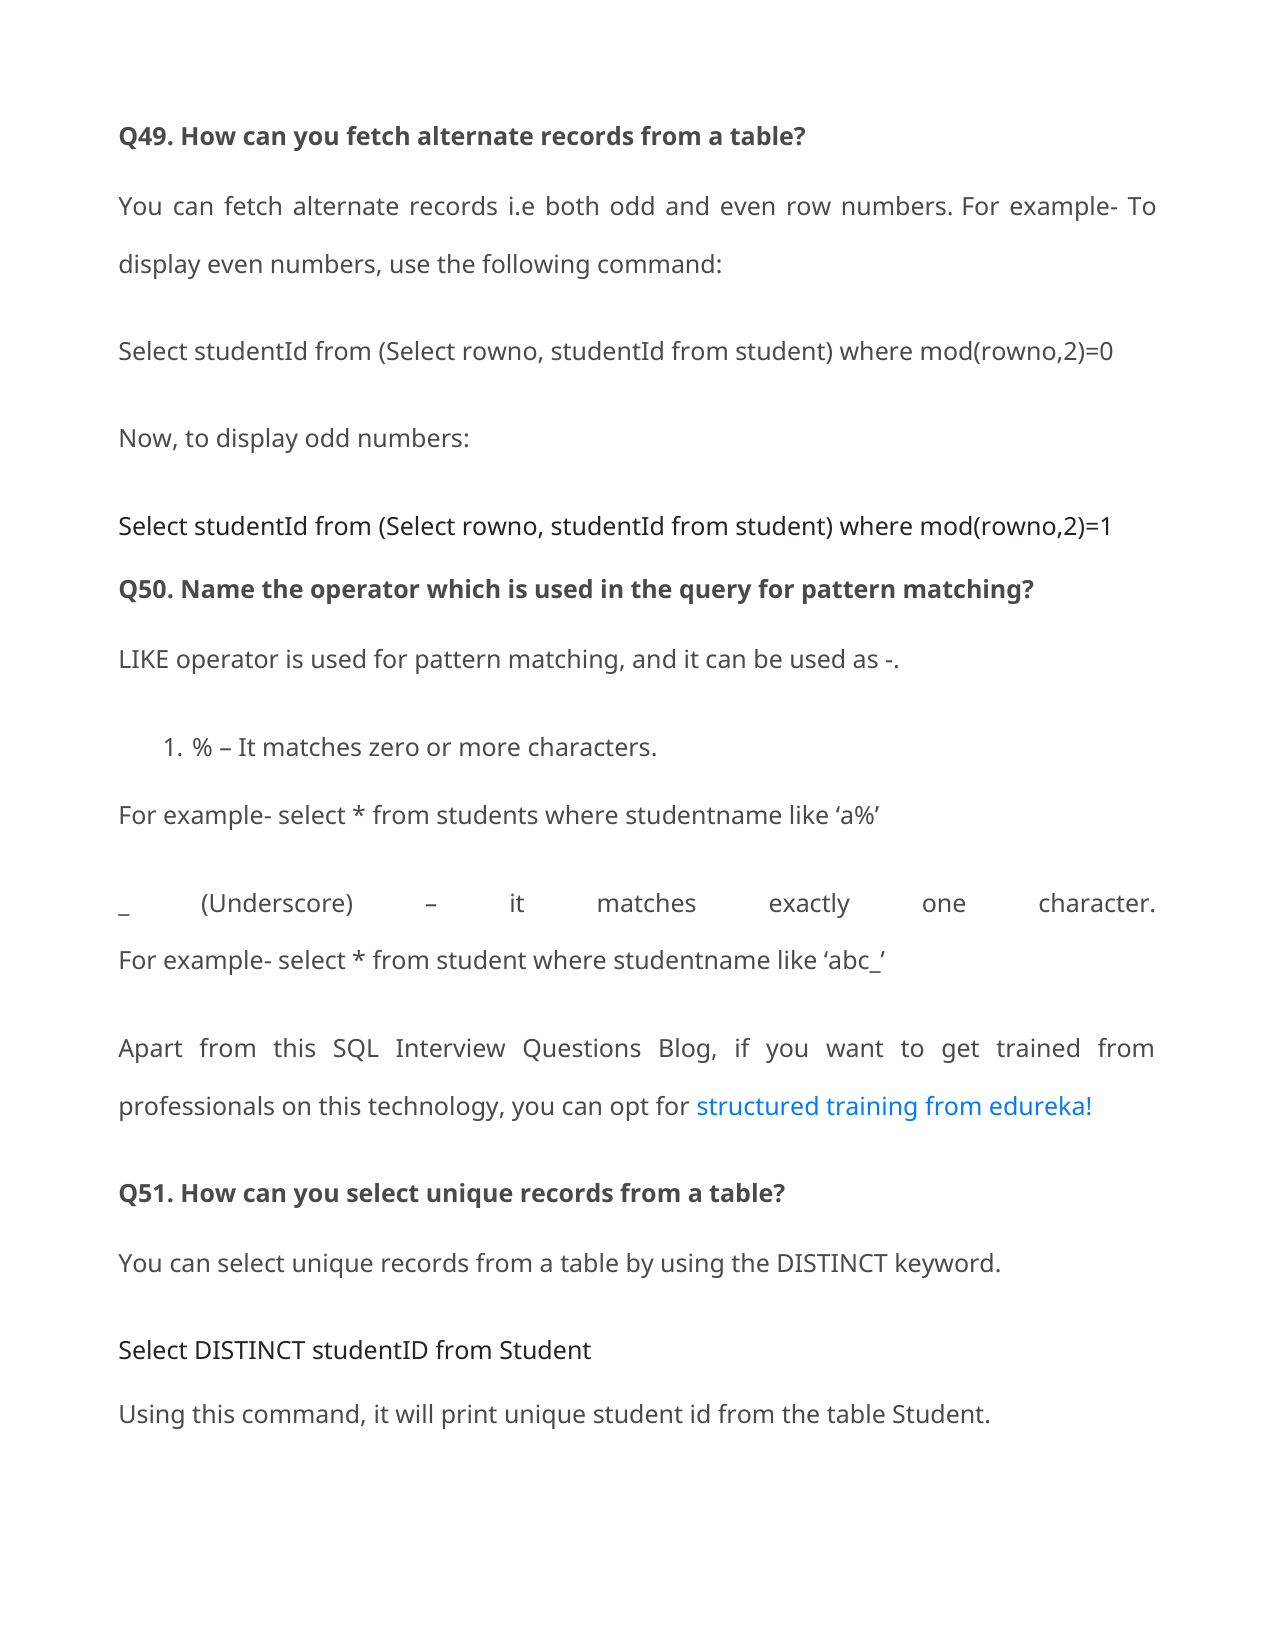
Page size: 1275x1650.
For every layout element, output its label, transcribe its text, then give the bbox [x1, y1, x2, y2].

text You can fetch alternate records i.e both odd and even row numbers. For example- To display even numbers, use the following command: [118, 188, 1157, 280]
text Apart from this SQL Interview Questions Blog, if you want to get trained from professionals on this technology, you can opt for structured training from edureka! [118, 1030, 1157, 1122]
text LIKE operator is used for pattern matching, and it can be used as -. [118, 642, 1157, 676]
subtitle Q50. Name the operator which is used in the query for pattern matching? [118, 572, 1157, 606]
text Select DISTINCT studentID from Student [118, 1333, 1157, 1367]
text Select studentId from (Select rowno, studentId from student) where mod(rowno,2)=1 [118, 508, 1157, 542]
subtitle Q51. How can you select unique records from a table? [118, 1175, 1157, 1209]
text You can select unique records from a table by using the DISTINCT keyword. [118, 1246, 1157, 1280]
text _ (Underscore) – it matches exactly one character. For example- select * from student where studentname like ‘abc_’ [118, 885, 1157, 977]
text For example- select * from students where studentname like ‘a%’ [118, 798, 1157, 832]
text Select studentId from (Select rowno, studentId from student) where mod(rowno,2)=0 [118, 333, 1157, 368]
list % – It matches zero or more characters. [162, 729, 1157, 763]
subtitle Q49. How can you fetch alternate records from a table? [118, 118, 1157, 152]
text Using this command, it will print unique student id from the table Student. [118, 1397, 1157, 1431]
text Now, to display odd numbers: [118, 421, 1157, 455]
